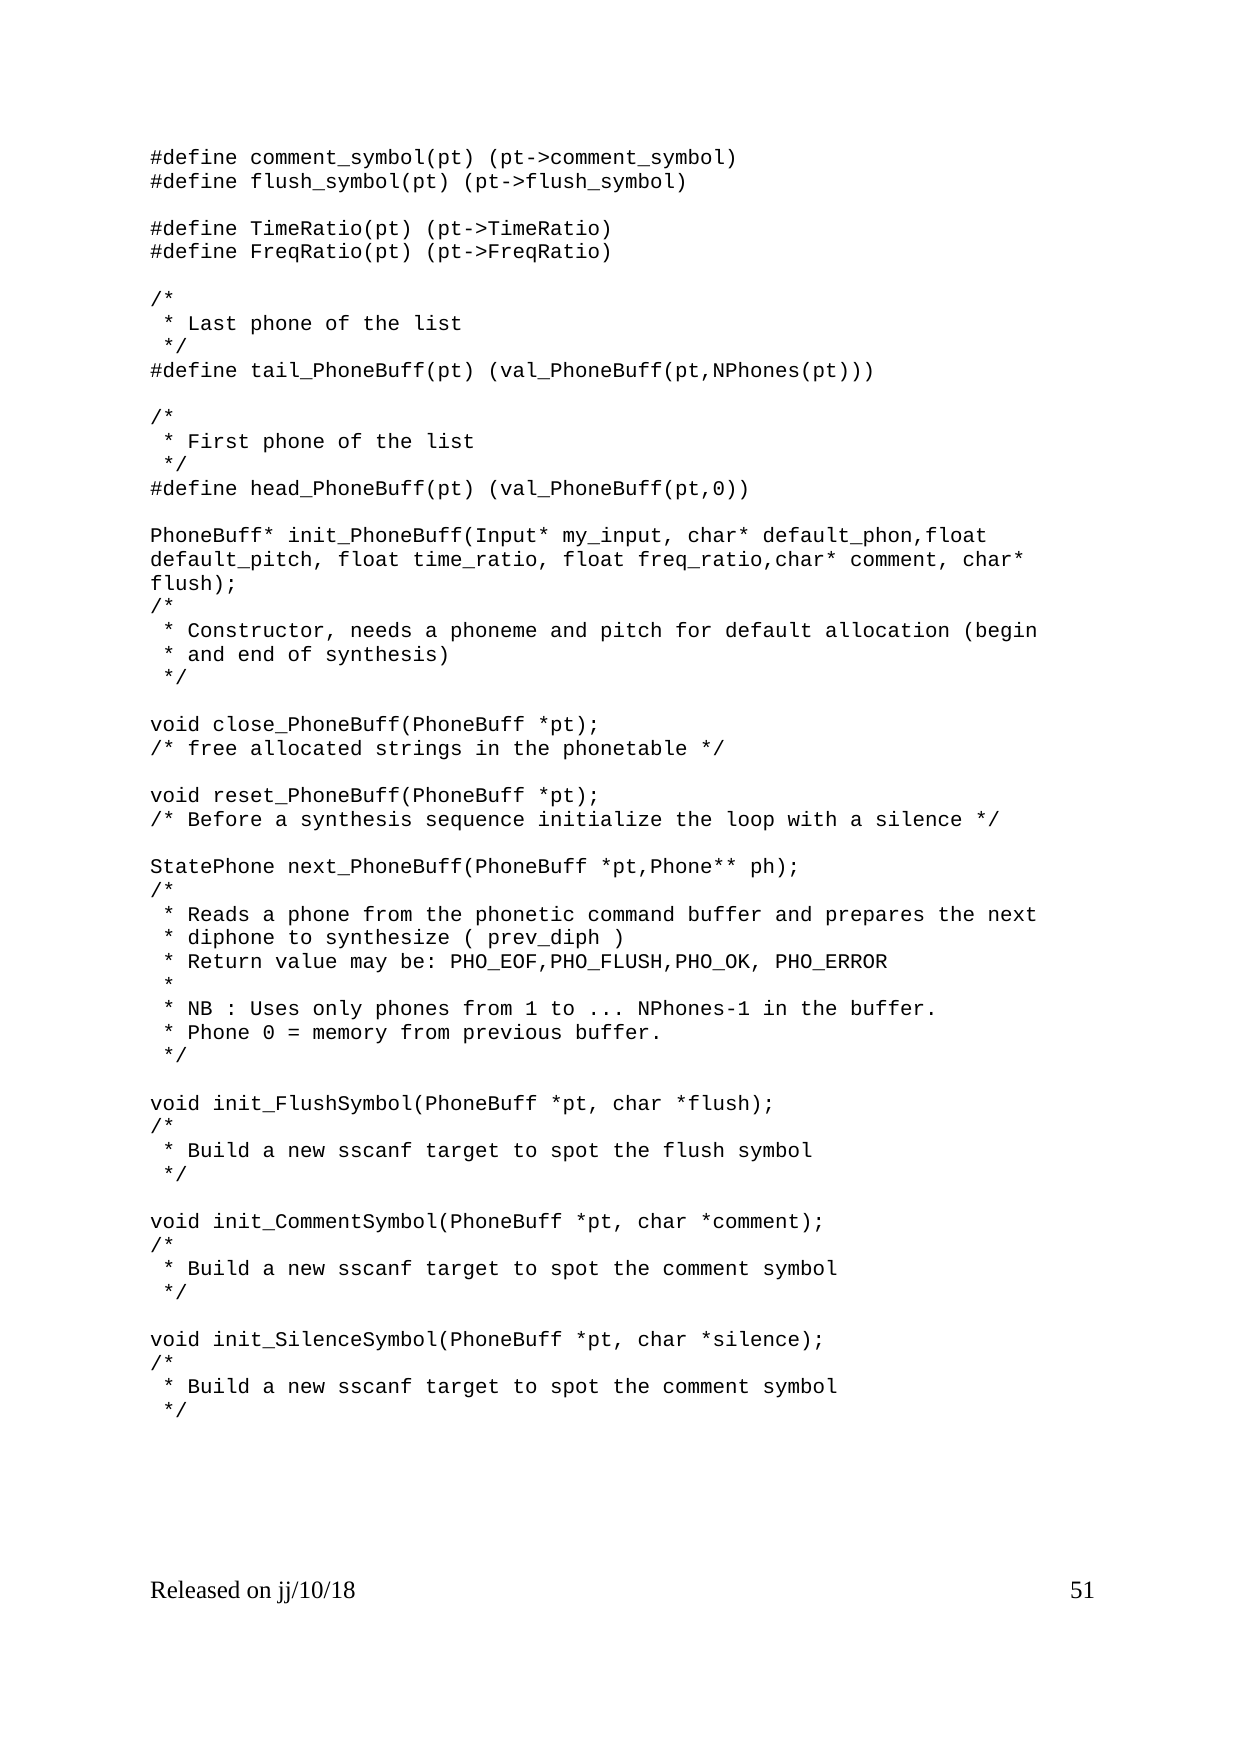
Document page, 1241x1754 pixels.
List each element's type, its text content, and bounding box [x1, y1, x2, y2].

text #define comment_symbol(pt) (pt->comment_symbol) [150, 147, 1056, 171]
text /* [150, 289, 1056, 312]
text #define tail_PhoneBuff(pt) (val_PhoneBuff(pt,NPhones(pt))) [150, 360, 1056, 383]
text /* [150, 880, 1056, 904]
text void close_PhoneBuff(PhoneBuff *pt); [150, 714, 1056, 738]
text #define FreqRatio(pt) (pt->FreqRatio) [150, 242, 1056, 265]
text void reset_PhoneBuff(PhoneBuff *pt); [150, 785, 1056, 809]
text */ [150, 336, 1056, 360]
text * Phone 0 = memory from previous buffer. [150, 1022, 1056, 1046]
text * Reads a phone from the phonetic command buffer and prepares the next [150, 904, 1056, 927]
text * Build a new sscanf target to spot the comment symbol [150, 1377, 1056, 1400]
text /* [150, 1235, 1056, 1258]
text #define head_PhoneBuff(pt) (val_PhoneBuff(pt,0)) [150, 478, 1056, 502]
text * Build a new sscanf target to spot the flush symbol [150, 1140, 1056, 1164]
text */ [150, 454, 1056, 478]
text */ [150, 1164, 1056, 1187]
text */ [150, 667, 1056, 691]
text void init_FlushSymbol(PhoneBuff *pt, char *flush); [150, 1093, 1056, 1116]
text /* [150, 407, 1056, 431]
text * Return value may be: PHO_EOF,PHO_FLUSH,PHO_OK, PHO_ERROR [150, 951, 1056, 974]
text * diphone to synthesize ( prev_diph ) [150, 927, 1056, 951]
text */ [150, 1046, 1056, 1069]
text #define TimeRatio(pt) (pt->TimeRatio) [150, 218, 1056, 242]
text void init_CommentSymbol(PhoneBuff *pt, char *comment); [150, 1211, 1056, 1235]
text * [150, 974, 1056, 998]
text * Constructor, needs a phoneme and pitch for default allocation (begin [150, 620, 1056, 643]
text * Build a new sscanf target to spot the comment symbol [150, 1258, 1056, 1282]
text */ [150, 1400, 1056, 1424]
text /* [150, 1116, 1056, 1140]
text * and end of synthesis) [150, 643, 1056, 667]
text PhoneBuff* init_PhoneBuff(Input* my_input, char* default_phon,float default_pitch, float time_ratio, float freq_ratio,char* comment, char* flush); [150, 525, 1056, 596]
text #define flush_symbol(pt) (pt->flush_symbol) [150, 171, 1056, 194]
text * First phone of the list [150, 431, 1056, 454]
text /* free allocated strings in the phonetable */ [150, 738, 1056, 762]
text */ [150, 1282, 1056, 1306]
text /* [150, 596, 1056, 620]
text * Last phone of the list [150, 312, 1056, 336]
text * NB : Uses only phones from 1 to ... NPhones-1 in the buffer. [150, 998, 1056, 1022]
text void init_SilenceSymbol(PhoneBuff *pt, char *silence); [150, 1329, 1056, 1353]
text /* [150, 1353, 1056, 1377]
text /* Before a synthesis sequence initialize the loop with a silence */ [150, 809, 1056, 833]
text StatePhone next_PhoneBuff(PhoneBuff *pt,Phone** ph); [150, 856, 1056, 880]
